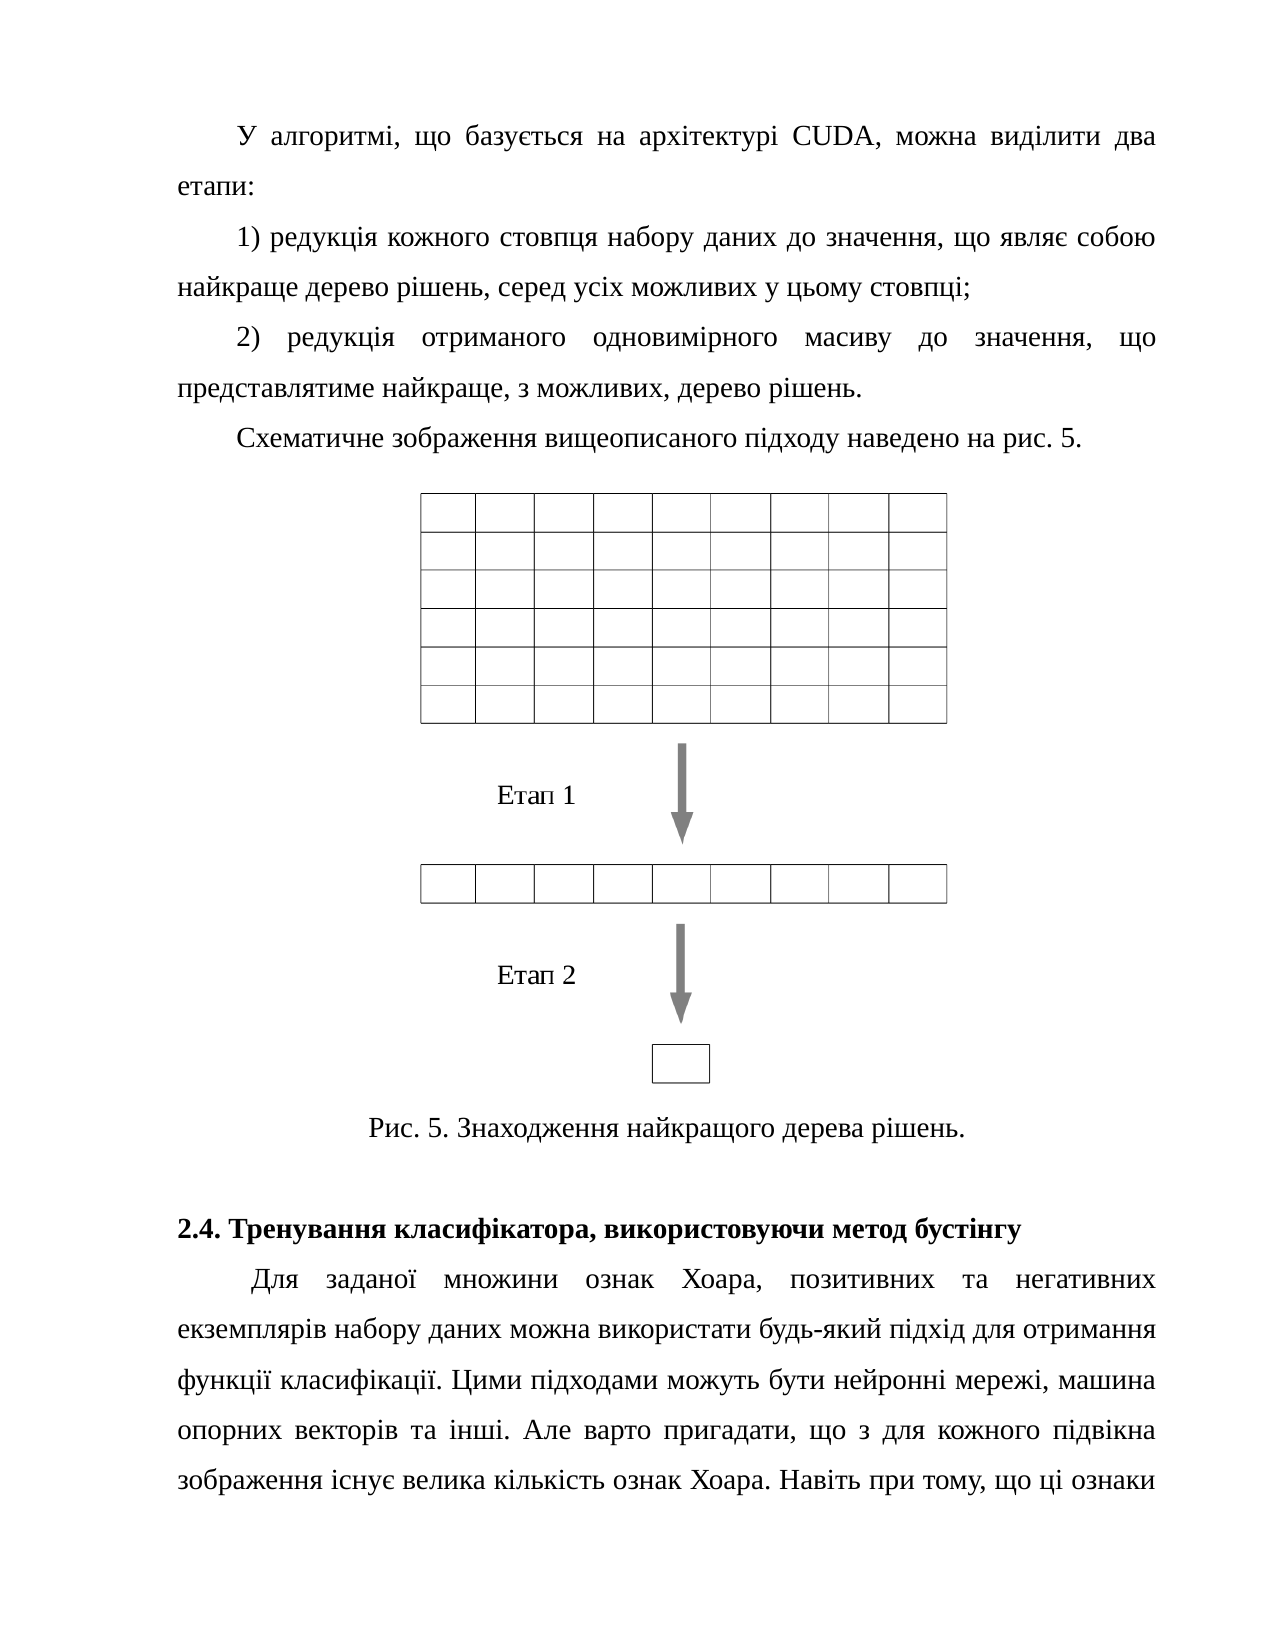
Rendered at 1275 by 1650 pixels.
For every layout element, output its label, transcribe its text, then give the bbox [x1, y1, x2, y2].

text Рис. 5. Знаходження найкращого дерева рішень. [177, 470, 1157, 1144]
text Для заданої множини ознак Хоара, позитивних та негативних екземплярів набору даних можна використати будь-який підхід для отримання функції класифікації. Цими підходами можуть бути нейронні мережі, машина опорних векторів та інші. Але варто пригадати, що з для кожного підвікна зображення існує велика кількість ознак Хоара. Навіть при тому, що ці ознаки [177, 1261, 1157, 1496]
text Схематичне зображення вищеописаного підходу наведено на рис. 5. [177, 420, 1157, 453]
text 2) редукція отриманого одновимірного масиву до значення, що представлятиме найкраще, з можливих, дерево рішень. [177, 319, 1157, 403]
picture [408, 481, 960, 1094]
text 1) редукція кожного стовпця набору даних до значення, що являє собою найкраще дерево рішень, серед усіх можливих у цьому стовпці; [177, 219, 1157, 303]
text У алгоритмі, що базується на архітектурі CUDA, можна виділити два етапи: [177, 118, 1157, 202]
text 2.4. Тренування класифікатора, використовуючи метод бустінгу [177, 1211, 1157, 1244]
